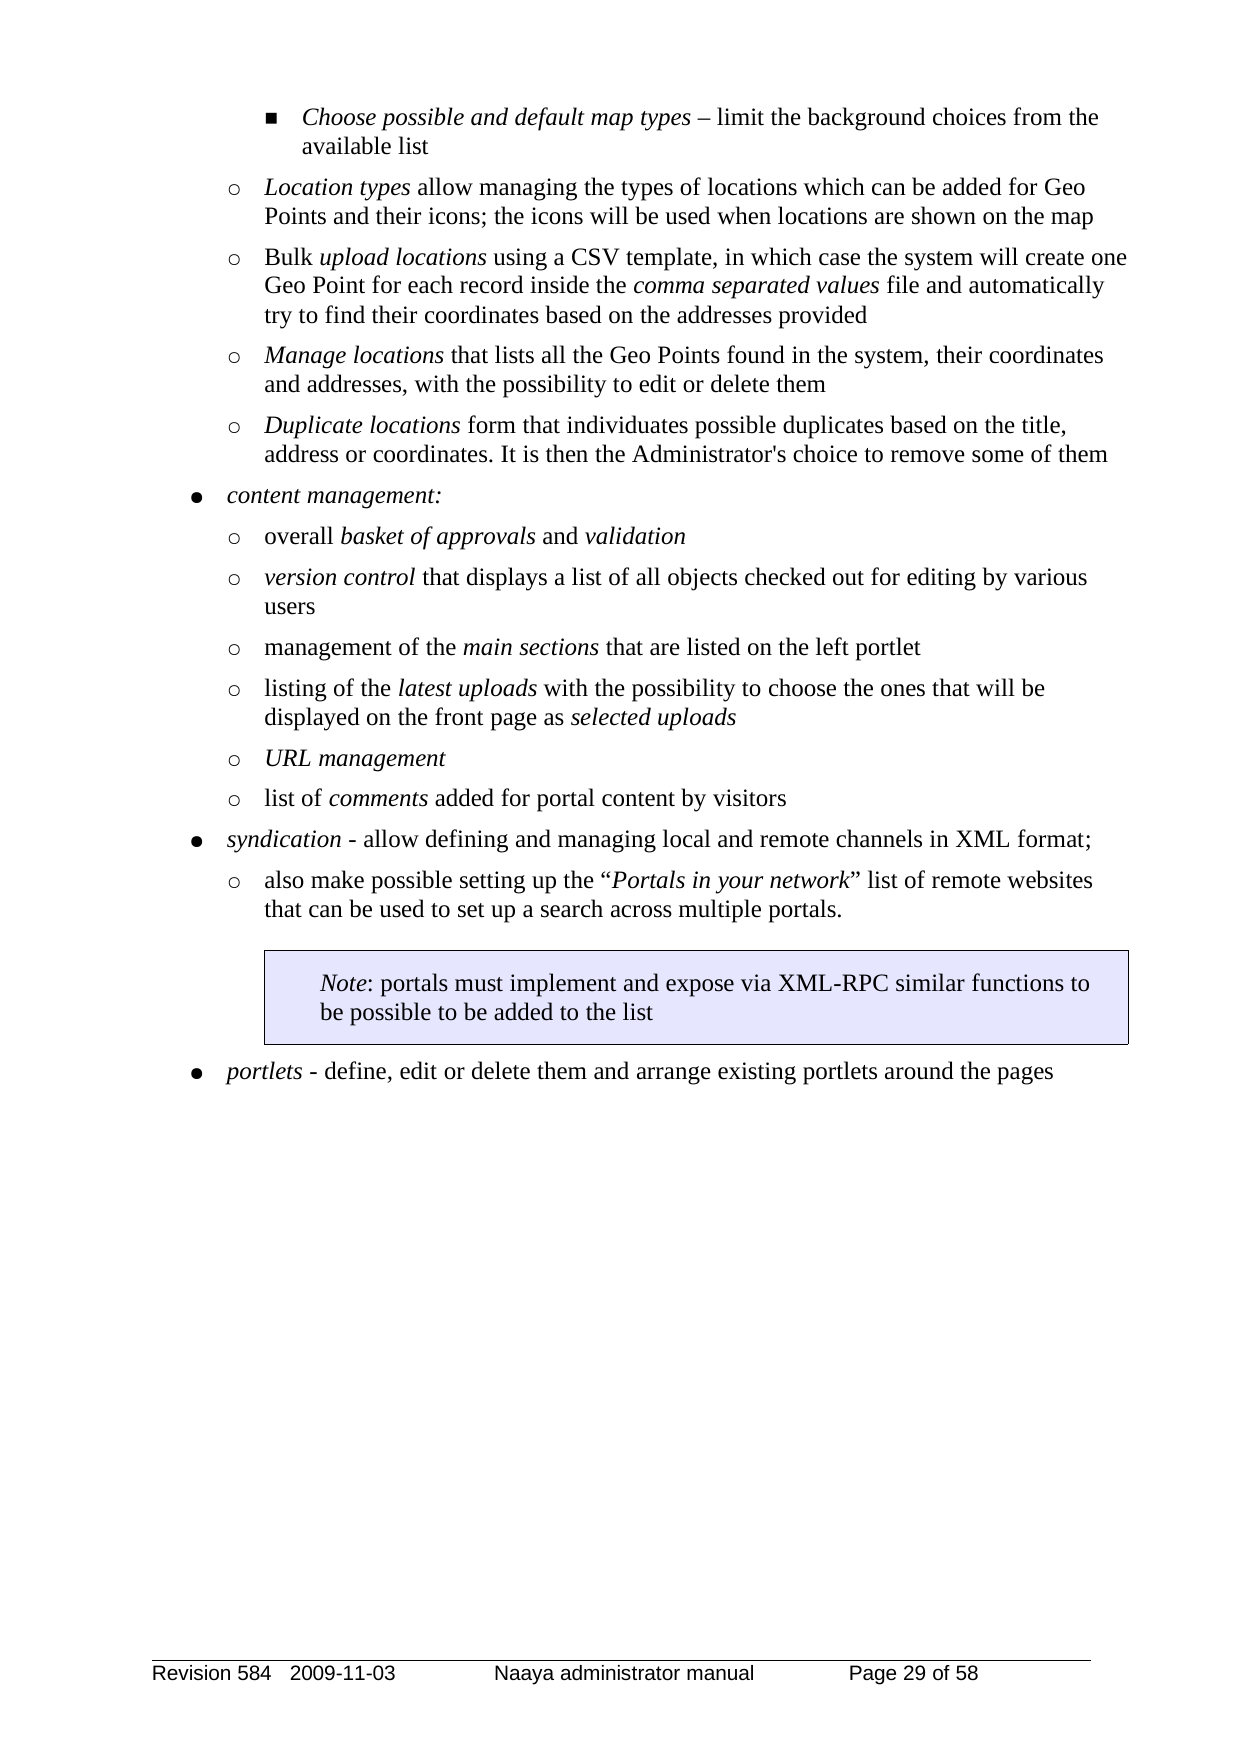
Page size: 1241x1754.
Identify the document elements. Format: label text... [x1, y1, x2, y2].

list also make possible setting up the “Portals in your network” list of remote websites that can be used to set up a search across multiple portals. [227, 865, 1128, 923]
list management of the main sections that are listed on the left portlet [227, 632, 1128, 661]
list URL management [227, 742, 1128, 771]
list Bulk upload locations using a CSV template, in which case the system will create one Geo Point for each record inside the comma separated values file and automatically try to find their coordinates based on the addresses provided [227, 241, 1128, 328]
list version control that displays a list of all objects checked out for editing by various users [227, 562, 1128, 620]
list syndication - allow defining and managing local and remote channels in XML format; [189, 824, 1128, 853]
list list of comments added for portal content by visitors [227, 783, 1128, 812]
list Note: portals must implement and expose via XML-RPC similar functions to be possible to be added to the list [265, 951, 1128, 1044]
list Duplicate locations form that individuates possible duplicates based on the title, address or coordinates. It is then the Administrator's choice to remove some of them [227, 410, 1128, 468]
list Choose possible and default map types – limit the background choices from the available list [264, 102, 1128, 160]
list portlets - define, edit or delete them and arrange existing portlets around the pages [189, 1056, 1128, 1085]
list overall basket of approvals and validation [227, 521, 1128, 550]
list listing of the latest uploads with the possibility to choose the ones that will be displayed on the front page as selected uploads [227, 672, 1128, 731]
list Manage locations that lists all the Geo Points found in the system, their coordinates and addresses, with the possibility to edit or delete them [227, 340, 1128, 398]
list content management: [189, 480, 1128, 509]
list Location types allow managing the types of locations which can be added for Geo Points and their icons; the icons will be used when locations are shown on the map [227, 171, 1128, 229]
